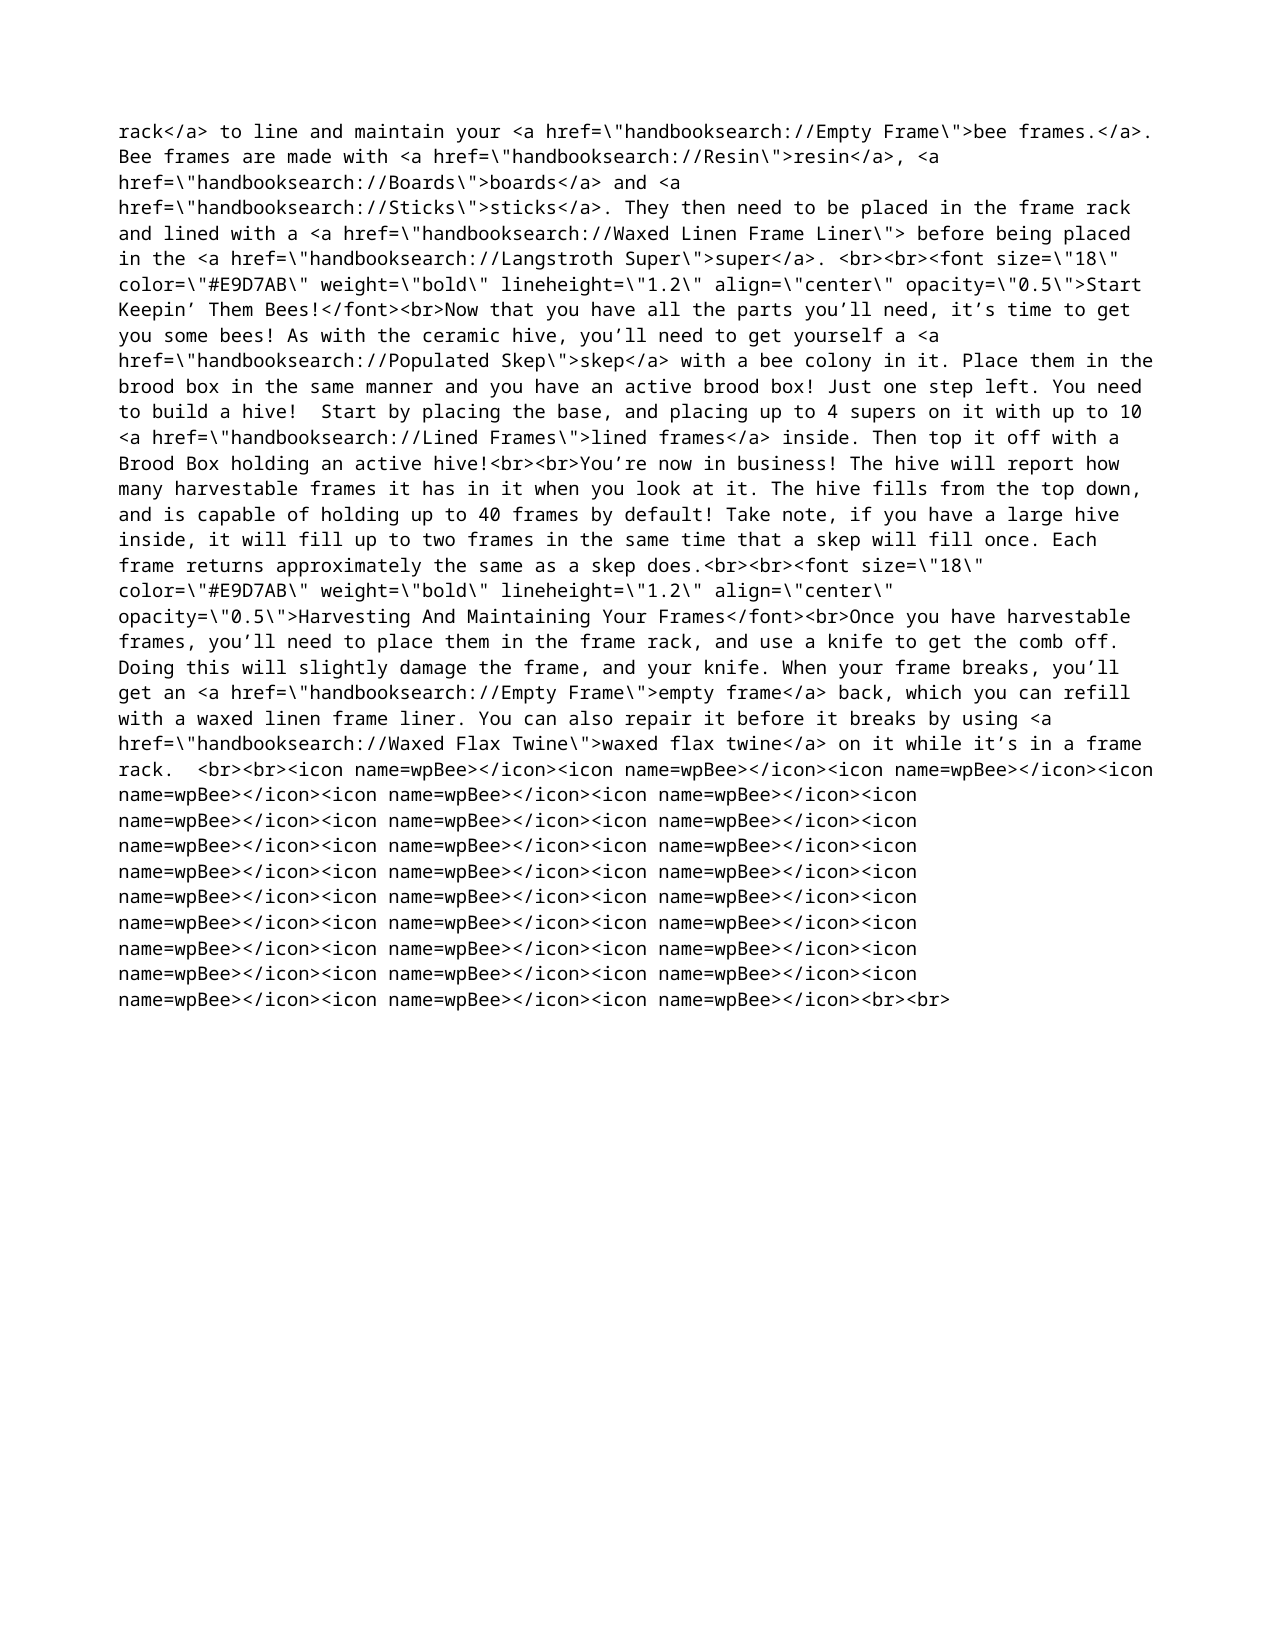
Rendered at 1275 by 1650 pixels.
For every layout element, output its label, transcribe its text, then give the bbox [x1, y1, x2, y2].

text rack</a> to line and maintain your <a href=\"handbooksearch://Empty Frame\">bee frames.</a>. Bee frames are made with <a href=\"handbooksearch://Resin\">resin</a>, <a href=\"handbooksearch://Boards\">boards</a> and <a href=\"handbooksearch://Sticks\">sticks</a>. They then need to be placed in the frame rack and lined with a <a href=\"handbooksearch://Waxed Linen Frame Liner\"> before being placed in the <a href=\"handbooksearch://Langstroth Super\">super</a>. <br><br><font size=\"18\" color=\"#E9D7AB\" weight=\"bold\" lineheight=\"1.2\" align=\"center\" opacity=\"0.5\">Start Keepin’ Them Bees!</font><br>Now that you have all the parts you’ll need, it’s time to get you some bees! As with the ceramic hive, you’ll need to get yourself a <a href=\"handbooksearch://Populated Skep\">skep</a> with a bee colony in it. Place them in the brood box in the same manner and you have an active brood box! Just one step left. You need to build a hive! Start by placing the base, and placing up to 4 supers on it with up to 10 <a href=\"handbooksearch://Lined Frames\">lined frames</a> inside. Then top it off with a Brood Box holding an active hive!<br><br>You’re now in business! The hive will report how many harvestable frames it has in it when you look at it. The hive fills from the top down, and is capable of holding up to 40 frames by default! Take note, if you have a large hive inside, it will fill up to two frames in the same time that a skep will fill once. Each frame returns approximately the same as a skep does.<br><br><font size=\"18\" color=\"#E9D7AB\" weight=\"bold\" lineheight=\"1.2\" align=\"center\" opacity=\"0.5\">Harvesting And Maintaining Your Frames</font><br>Once you have harvestable frames, you’ll need to place them in the frame rack, and use a knife to get the comb off. Doing this will slightly damage the frame, and your knife. When your frame breaks, you’ll get an <a href=\"handbooksearch://Empty Frame\">empty frame</a> back, which you can refill with a waxed linen frame liner. You can also repair it before it breaks by using <a href=\"handbooksearch://Waxed Flax Twine\">waxed flax twine</a> on it while it’s in a frame rack. <br><br><icon name=wpBee></icon><icon name=wpBee></icon><icon name=wpBee></icon><icon name=wpBee></icon><icon name=wpBee></icon><icon name=wpBee></icon><icon name=wpBee></icon><icon name=wpBee></icon><icon name=wpBee></icon><icon name=wpBee></icon><icon name=wpBee></icon><icon name=wpBee></icon><icon name=wpBee></icon><icon name=wpBee></icon><icon name=wpBee></icon><icon name=wpBee></icon><icon name=wpBee></icon><icon name=wpBee></icon><icon name=wpBee></icon><icon name=wpBee></icon><icon name=wpBee></icon><icon name=wpBee></icon><icon name=wpBee></icon><icon name=wpBee></icon><icon name=wpBee></icon><icon name=wpBee></icon><icon name=wpBee></icon><icon name=wpBee></icon><icon name=wpBee></icon><icon name=wpBee></icon><br><br> [118, 118, 1157, 1011]
